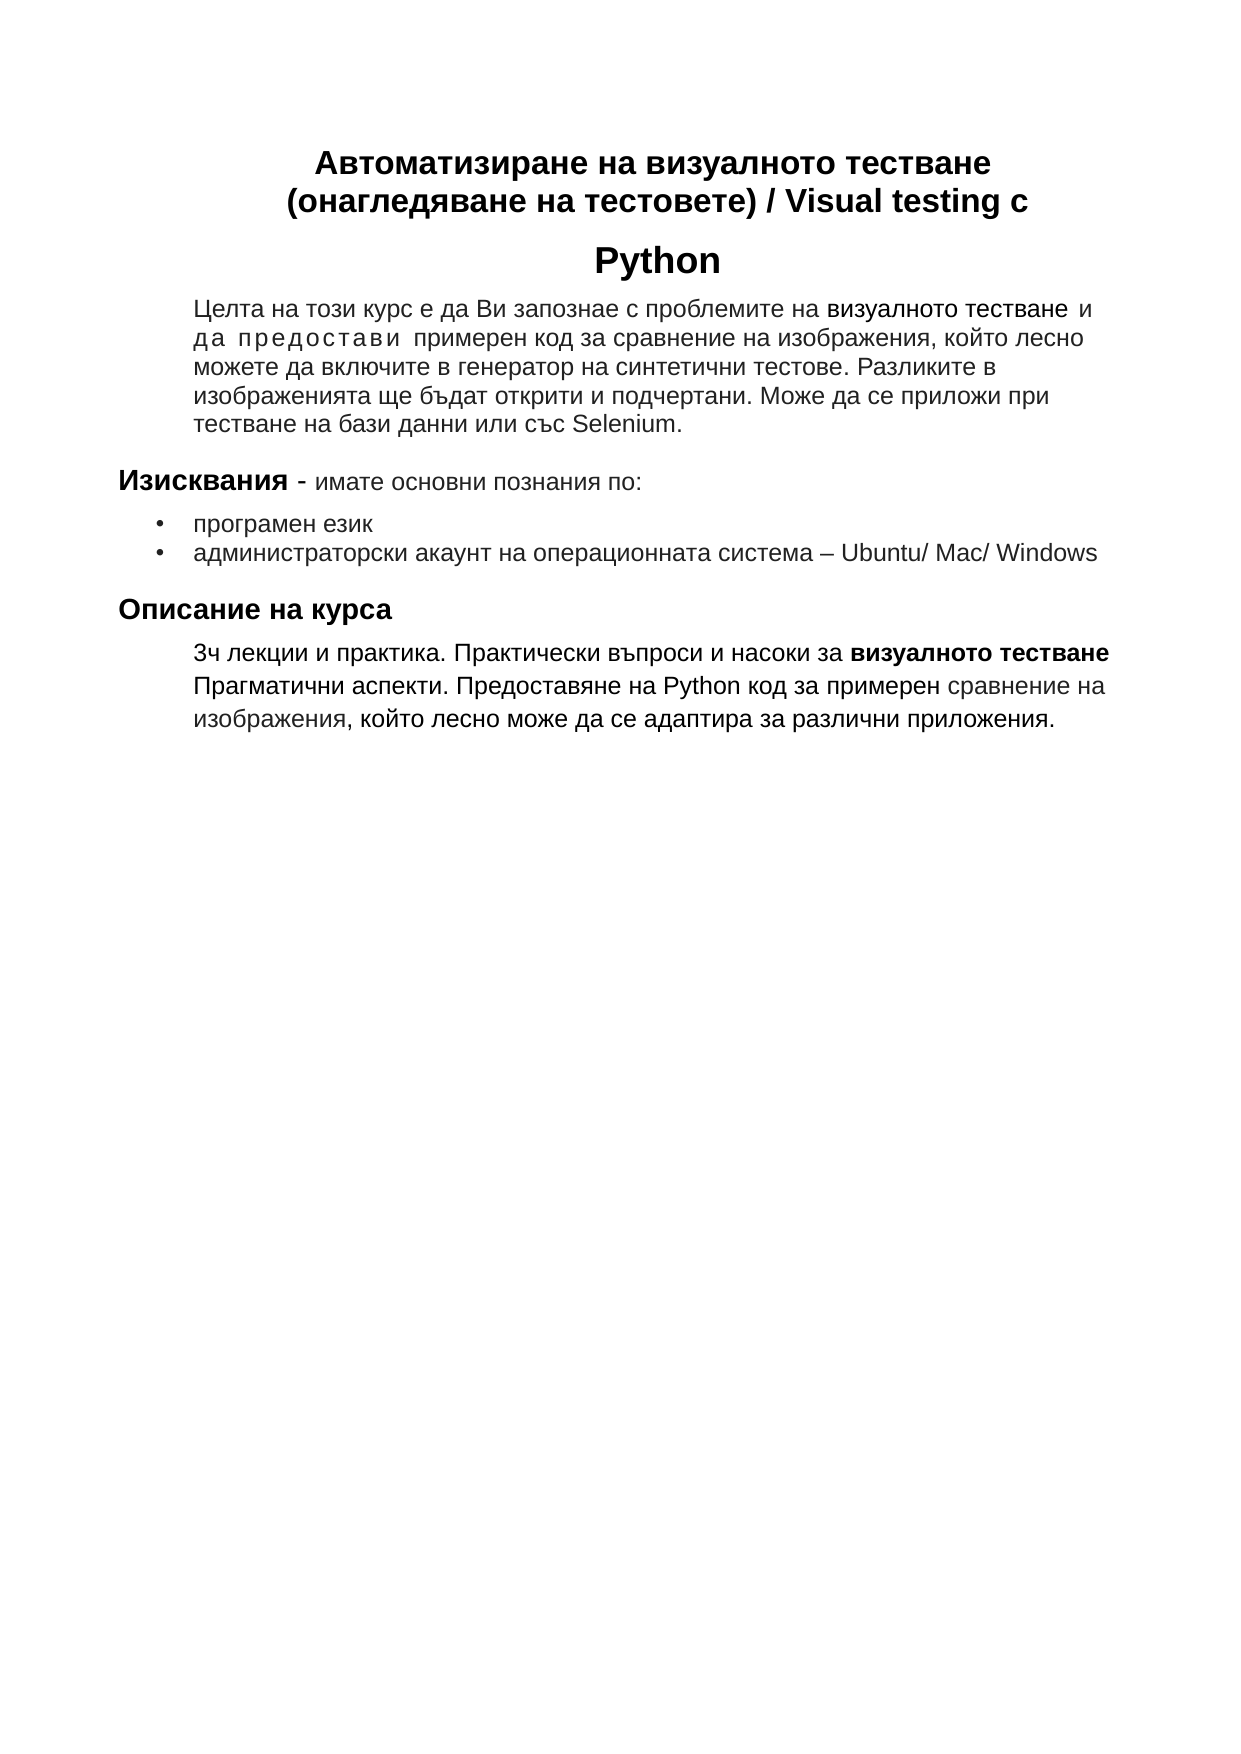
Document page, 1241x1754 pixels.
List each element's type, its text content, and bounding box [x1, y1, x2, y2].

list 3ч лекции и практика. Практически въпроси и насоки за визуалното тестване Прагматични аспекти. Предоставяне на Python код за примерен сравнение на изображения, който лесно може да се адаптира за различни приложения. [156, 638, 1122, 733]
list Целта на този курс е да Ви запознае с проблемите на визуалното тестване и да предостави примерен код за сравнение на изображения, който лесно можете да включите в генератор на синтетични тестове. Разликите в изображенията ще бъдат открити и подчертани. Може да се приложи при тестване на бази данни или със Selenium. [156, 294, 1122, 438]
title Aвтоматизиране на визуалното тестване (онагледяване на тестовете) / Visual testing с [156, 143, 1122, 220]
list администраторски акаунт на операционнaтa система – Ubuntu/ Mac/ Windows [156, 538, 1122, 567]
list програмeн език [156, 509, 1122, 538]
subtitle Python [156, 239, 1122, 282]
subtitle Описание на курса [118, 592, 1122, 625]
subtitle Изисквания - имате основни познания по: [118, 463, 1122, 497]
